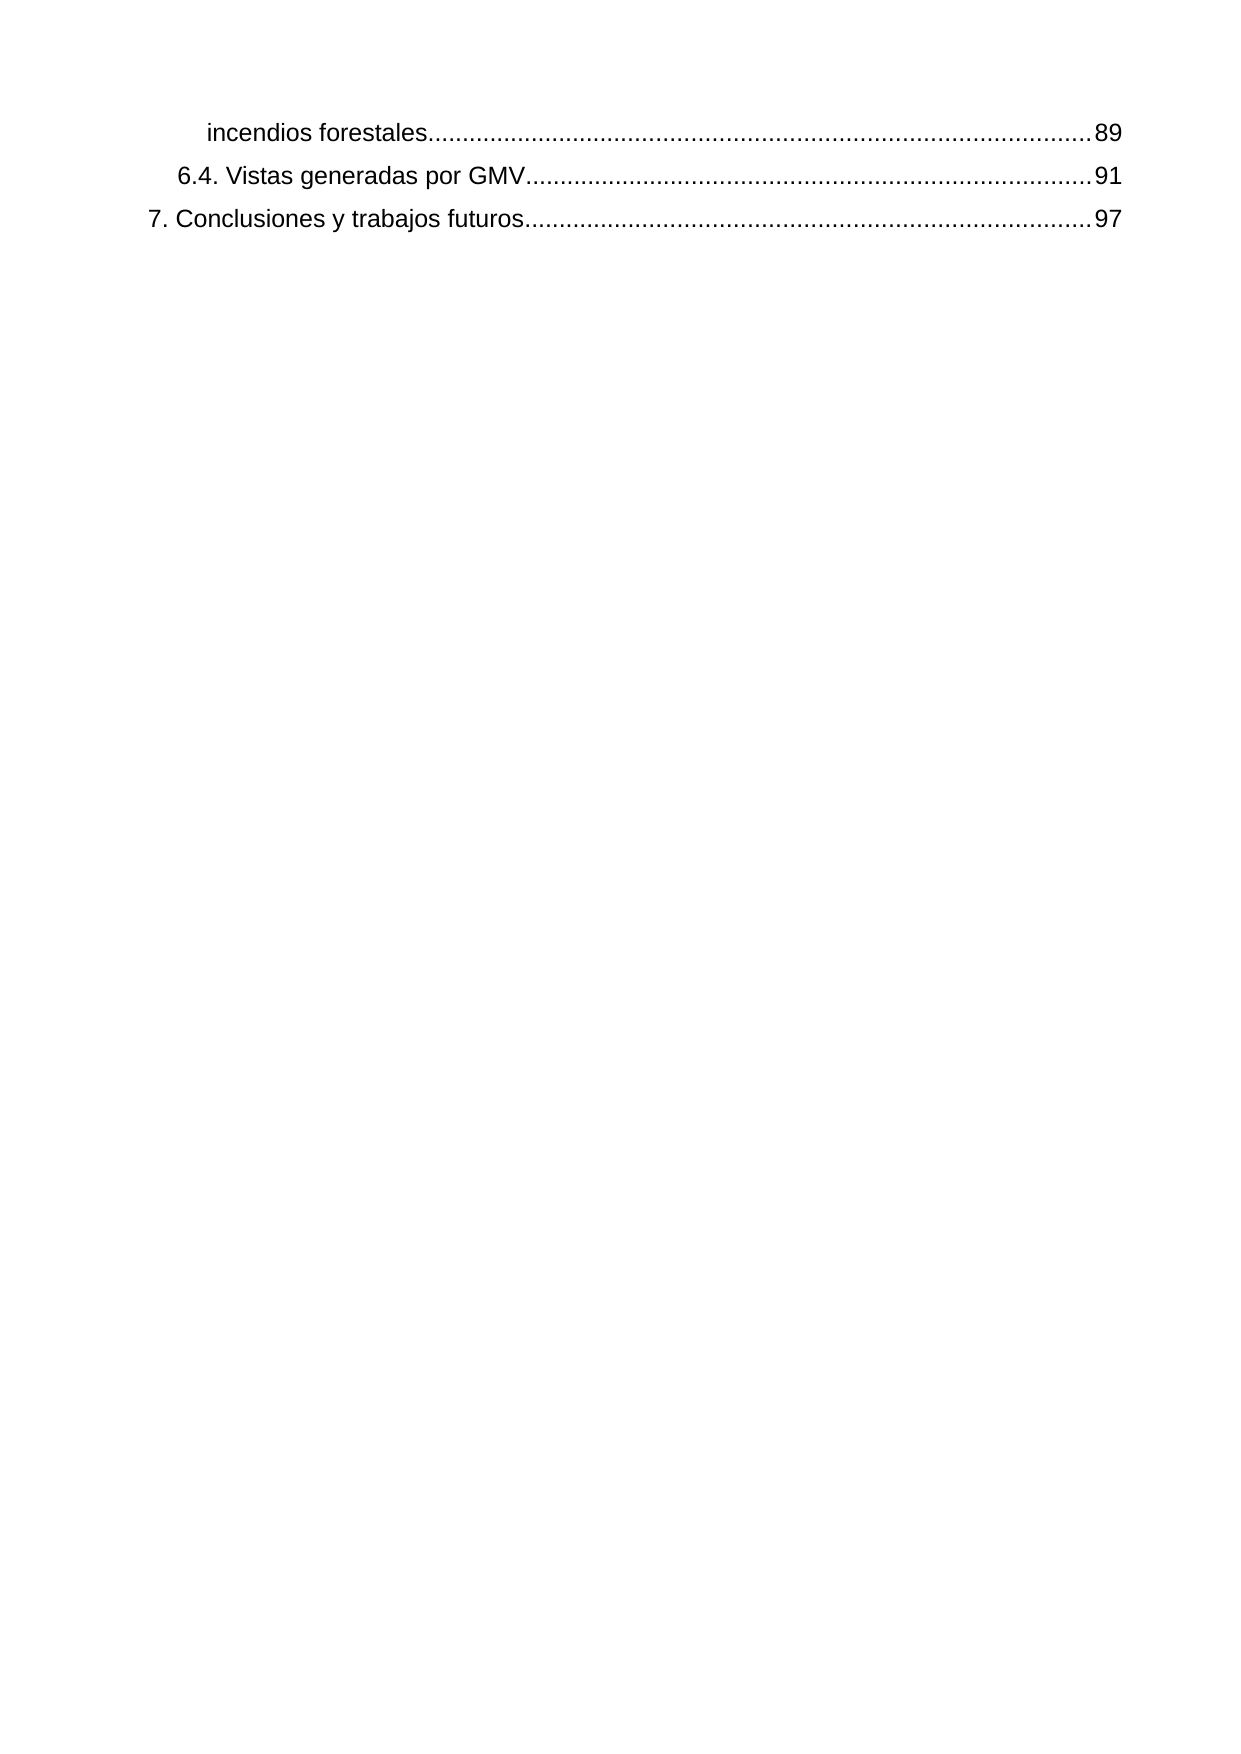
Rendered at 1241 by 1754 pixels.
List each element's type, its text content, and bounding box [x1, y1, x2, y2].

text 6.3.b. Implementación de las clases necesarias para definir el simulación de incendios forestales 89 [207, 118, 1122, 147]
text 6.4. Vistas generadas por GMV 91 [177, 161, 1122, 190]
text 7. Conclusiones y trabajos futuros 97 [148, 204, 1122, 233]
